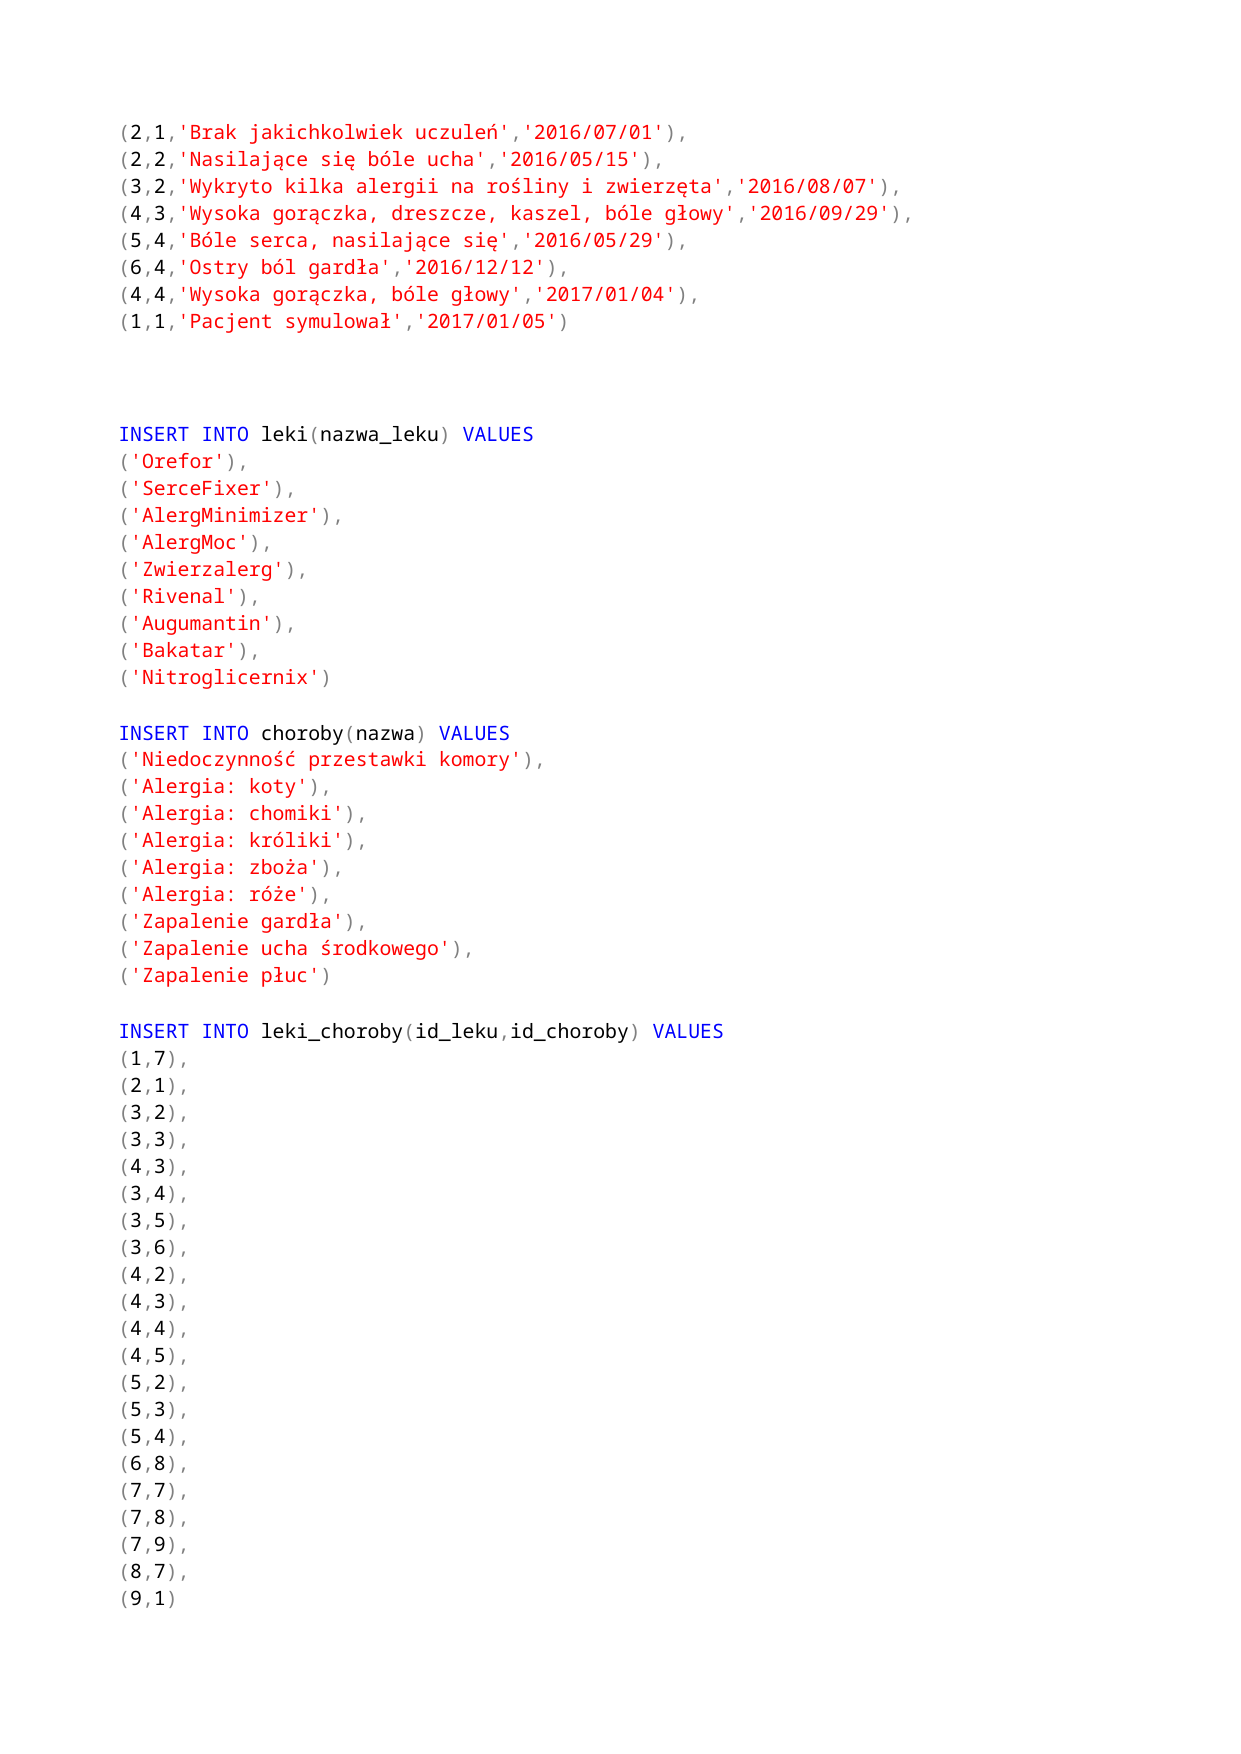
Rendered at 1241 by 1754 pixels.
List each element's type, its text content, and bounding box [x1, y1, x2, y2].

text (9,1) [118, 1584, 1122, 1611]
text INSERT INTO leki(nazwa_leku) VALUES [118, 420, 1122, 447]
text ('SerceFixer'), [118, 474, 1122, 501]
text (7,7), [118, 1476, 1122, 1503]
text ('Alergia: króliki'), [118, 827, 1122, 854]
text (7,9), [118, 1530, 1122, 1557]
text INSERT INTO choroby(nazwa) VALUES [118, 719, 1122, 746]
text ('Alergia: koty'), [118, 773, 1122, 800]
text INSERT INTO leki_choroby(id_leku,id_choroby) VALUES [118, 1017, 1122, 1044]
text ('Augumantin'), [118, 609, 1122, 636]
text (5,4), [118, 1422, 1122, 1449]
text (2,2,'Nasilające się bóle ucha','2016/05/15'), [118, 145, 1122, 172]
text ('Rivenal'), [118, 582, 1122, 609]
text (1,7), [118, 1044, 1122, 1071]
text (3,3), [118, 1125, 1122, 1152]
text (5,4,'Bóle serca, nasilające się','2016/05/29'), [118, 226, 1122, 253]
text (3,6), [118, 1233, 1122, 1260]
text ('Zapalenie ucha środkowego'), [118, 934, 1122, 962]
text (6,4,'Ostry ból gardła','2016/12/12'), [118, 253, 1122, 280]
text (4,4), [118, 1314, 1122, 1341]
text (7,8), [118, 1503, 1122, 1530]
text ('Bakatar'), [118, 636, 1122, 663]
text (3,2), [118, 1098, 1122, 1125]
text (4,4,'Wysoka gorączka, bóle głowy','2017/01/04'), [118, 280, 1122, 307]
text (2,1), [118, 1071, 1122, 1098]
text ('Nitroglicernix') [118, 663, 1122, 690]
text ('Zwierzalerg'), [118, 555, 1122, 582]
text (8,7), [118, 1557, 1122, 1584]
text (4,3), [118, 1287, 1122, 1314]
text ('AlergMinimizer'), [118, 501, 1122, 528]
text ('Niedoczynność przestawki komory'), [118, 746, 1122, 773]
text ('AlergMoc'), [118, 528, 1122, 555]
text ('Zapalenie płuc') [118, 962, 1122, 988]
text ('Alergia: chomiki'), [118, 800, 1122, 827]
text (1,1,'Pacjent symulował','2017/01/05') [118, 307, 1122, 334]
text (4,2), [118, 1260, 1122, 1287]
text (4,3), [118, 1152, 1122, 1179]
text (2,1,'Brak jakichkolwiek uczuleń','2016/07/01'), [118, 118, 1122, 145]
text ('Alergia: zboża'), [118, 854, 1122, 881]
text (4,3,'Wysoka gorączka, dreszcze, kaszel, bóle głowy','2016/09/29'), [118, 199, 1122, 226]
text (4,5), [118, 1341, 1122, 1368]
text (5,2), [118, 1368, 1122, 1395]
text (3,5), [118, 1206, 1122, 1233]
text ('Zapalenie gardła'), [118, 908, 1122, 934]
text ('Alergia: róże'), [118, 881, 1122, 908]
text ('Orefor'), [118, 447, 1122, 474]
text (5,3), [118, 1395, 1122, 1422]
text (3,4), [118, 1179, 1122, 1206]
text (6,8), [118, 1449, 1122, 1476]
text (3,2,'Wykryto kilka alergii na rośliny i zwierzęta','2016/08/07'), [118, 172, 1122, 199]
